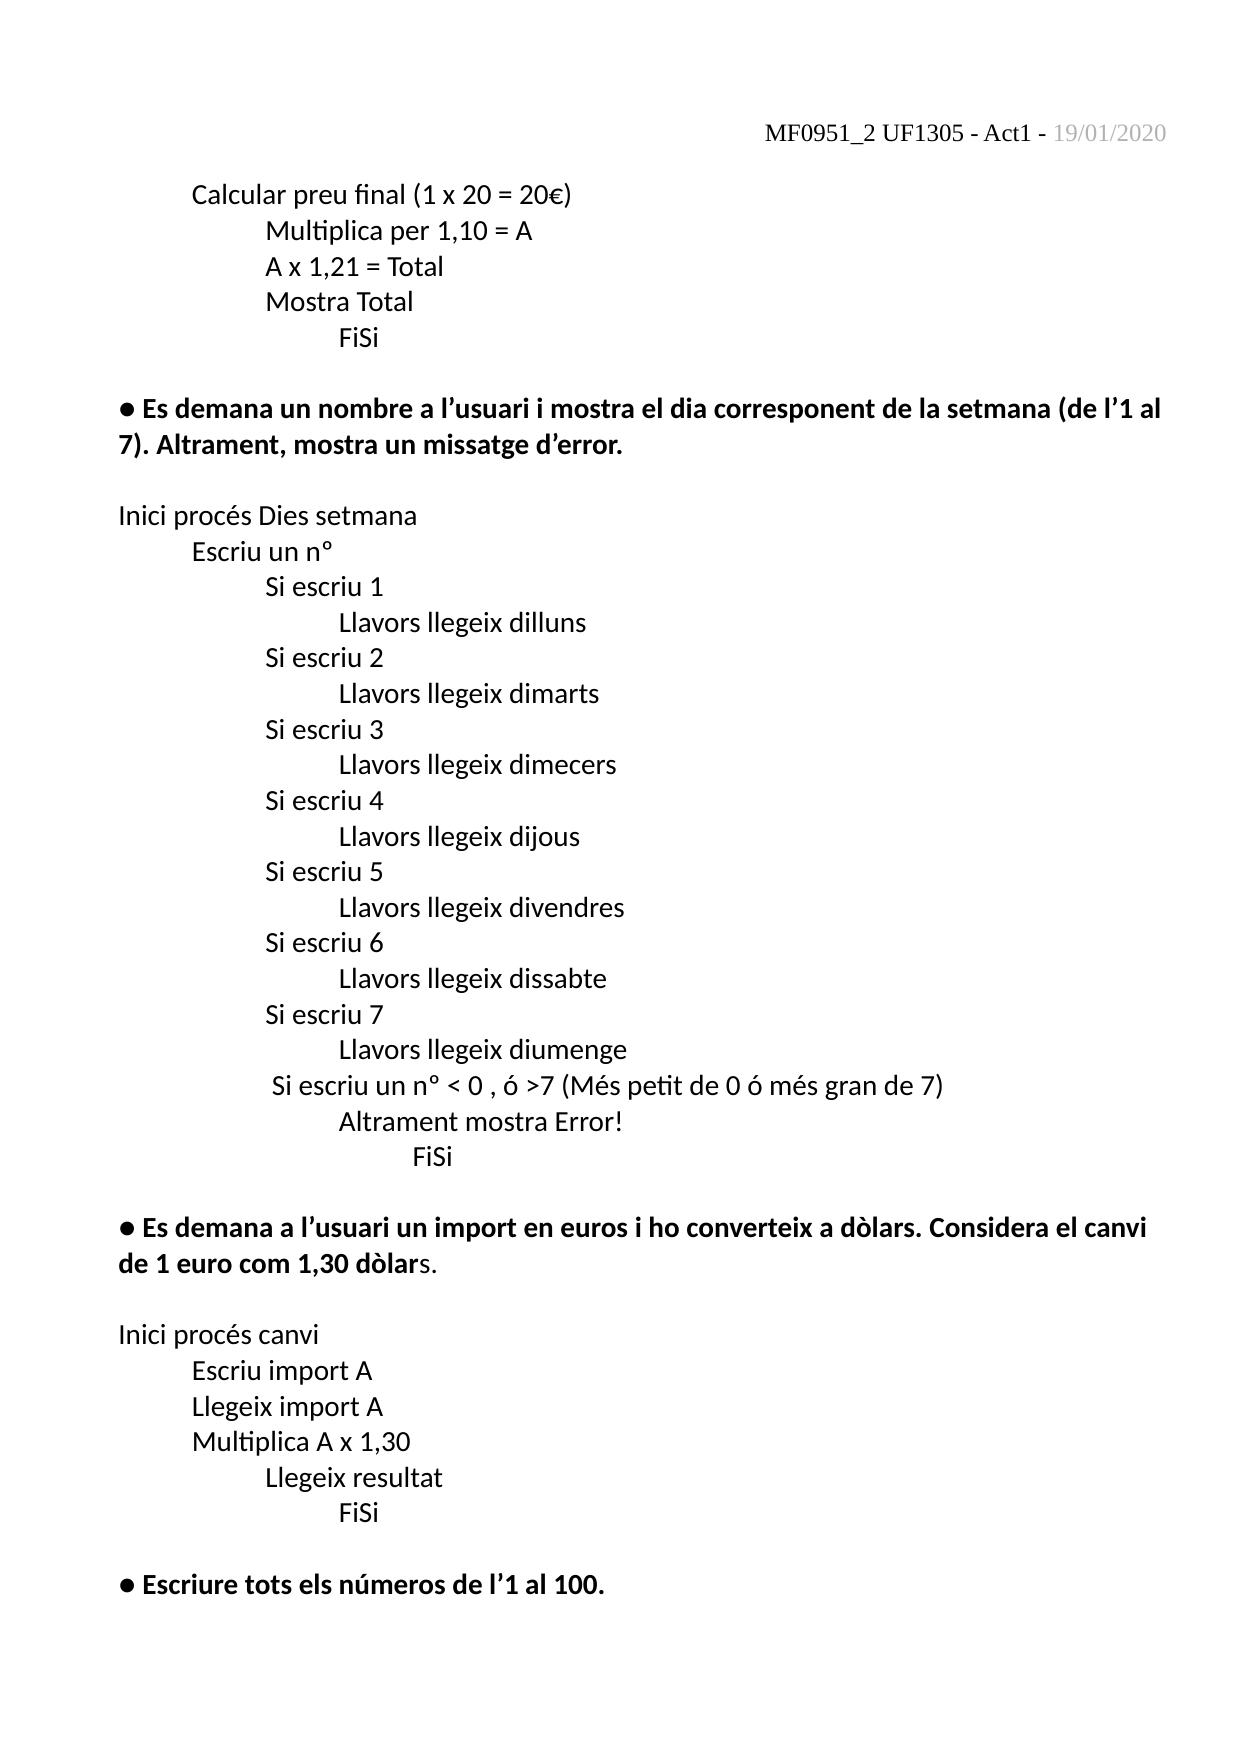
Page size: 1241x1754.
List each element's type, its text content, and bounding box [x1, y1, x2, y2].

text Multiplica per 1,10 = A [118, 212, 1166, 248]
text ● Es demana un nombre a l’usuari i mostra el dia corresponent de la setmana (de l’1 al 7). Altrament, mostra un missatge d’error. [118, 390, 1166, 461]
text FiSi [118, 319, 1166, 354]
text Si escriu 4 [118, 782, 1166, 818]
text Calcular preu final (1 x 20 = 20€) [118, 176, 1166, 212]
text Si escriu 1 [118, 568, 1166, 604]
text FiSi [118, 1494, 1166, 1530]
text Si escriu 3 [118, 711, 1166, 746]
text Escriu import A [118, 1352, 1166, 1388]
text Multiplica A x 1,30 [118, 1423, 1166, 1459]
text Si escriu 2 [118, 639, 1166, 675]
text Llavors llegeix dimecers [118, 746, 1166, 782]
text Si escriu 7 [118, 996, 1166, 1031]
text Llavors llegeix dissabte [118, 960, 1166, 996]
text A x 1,21 = Total [118, 248, 1166, 283]
text Llavors llegeix dilluns [118, 604, 1166, 639]
text Llavors llegeix dimarts [118, 675, 1166, 711]
text Si escriu 6 [118, 924, 1166, 960]
text ● Escriure tots els números de l’1 al 100. [118, 1566, 1166, 1601]
text FiSi [118, 1138, 1166, 1174]
text Llavors llegeix divendres [118, 889, 1166, 924]
text Llavors llegeix dijous [118, 818, 1166, 853]
text Si escriu 5 [118, 853, 1166, 889]
text Llegeix resultat [118, 1459, 1166, 1494]
text Si escriu un nº < 0 , ó >7 (Més petit de 0 ó més gran de 7) [118, 1067, 1166, 1103]
text Inici procés Dies setmana [118, 497, 1166, 533]
text Inici procés canvi [118, 1316, 1166, 1352]
text Mostra Total [118, 283, 1166, 319]
text Escriu un nº [118, 533, 1166, 568]
text Altrament mostra Error! [118, 1103, 1166, 1138]
text Llavors llegeix diumenge [118, 1031, 1166, 1067]
text Llegeix import A [118, 1388, 1166, 1423]
text ● Es demana a l’usuari un import en euros i ho converteix a dòlars. Considera el canvi de 1 euro com 1,30 dòlars. [118, 1209, 1166, 1281]
